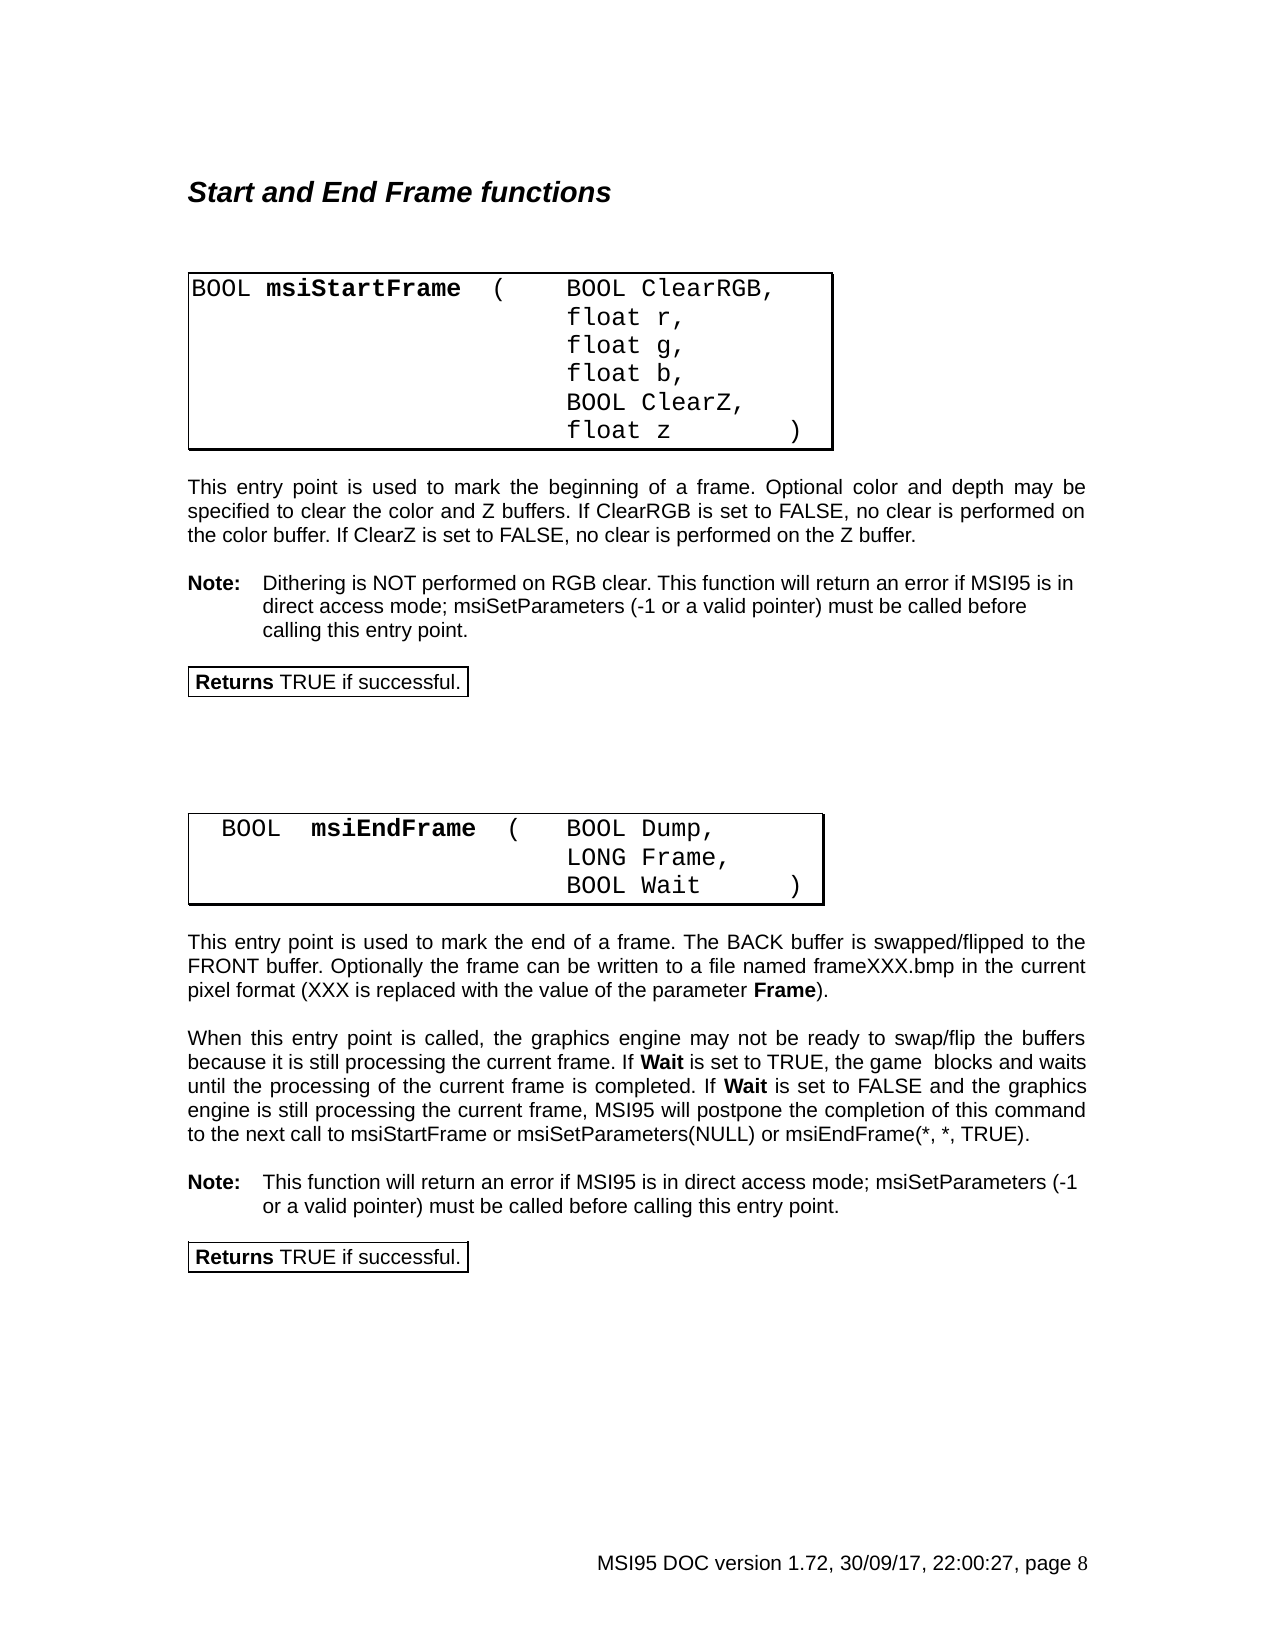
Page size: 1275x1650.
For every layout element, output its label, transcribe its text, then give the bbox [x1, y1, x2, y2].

text This entry point is used to mark the end of a frame. The BACK buffer is swapped/flipped to the FRONT buffer. Optionally the frame can be written to a file named frameXXX.bmp in the current pixel format (XXX is replaced with the value of the parameter Frame). [187, 930, 1087, 1002]
text BOOL msiEndFrame ( BOOL Dump, LONG Frame, BOOL Wait ) [189, 814, 822, 903]
text This entry point is used to mark the beginning of a frame. Optional color and depth may be specified to clear the color and Z buffers. If ClearRGB is set to FALSE, no clear is performed on the color buffer. If ClearZ is set to FALSE, no clear is performed on the Z buffer. [187, 475, 1087, 547]
subtitle Start and End Frame functions [187, 175, 1087, 208]
text Returns TRUE if successful. [189, 1243, 467, 1271]
text Returns TRUE if successful. [189, 668, 467, 696]
text Note: Dithering is NOT performed on RGB clear. This function will return an error if MSI95 is in direct access mode; msiSetParameters (-1 or a valid pointer) must be called before calling this entry point. [187, 570, 1087, 642]
text When this entry point is called, the graphics engine may not be ready to swap/flip the buffers because it is still processing the current frame. If Wait is set to TRUE, the game blocks and waits until the processing of the current frame is completed. If Wait is set to FALSE and the graphics engine is still processing the current frame, MSI95 will postpone the completion of this command to the next call to msiStartFrame or msiSetParameters(NULL) or msiEndFrame(*, *, TRUE). [187, 1026, 1087, 1146]
text Note: This function will return an error if MSI95 is in direct access mode; msiSetParameters (-1 or a valid pointer) must be called before calling this entry point. [187, 1169, 1087, 1217]
text BOOL msiStartFrame ( BOOL ClearRGB, float r, float g, float b, BOOL ClearZ, float z ) [189, 274, 831, 448]
